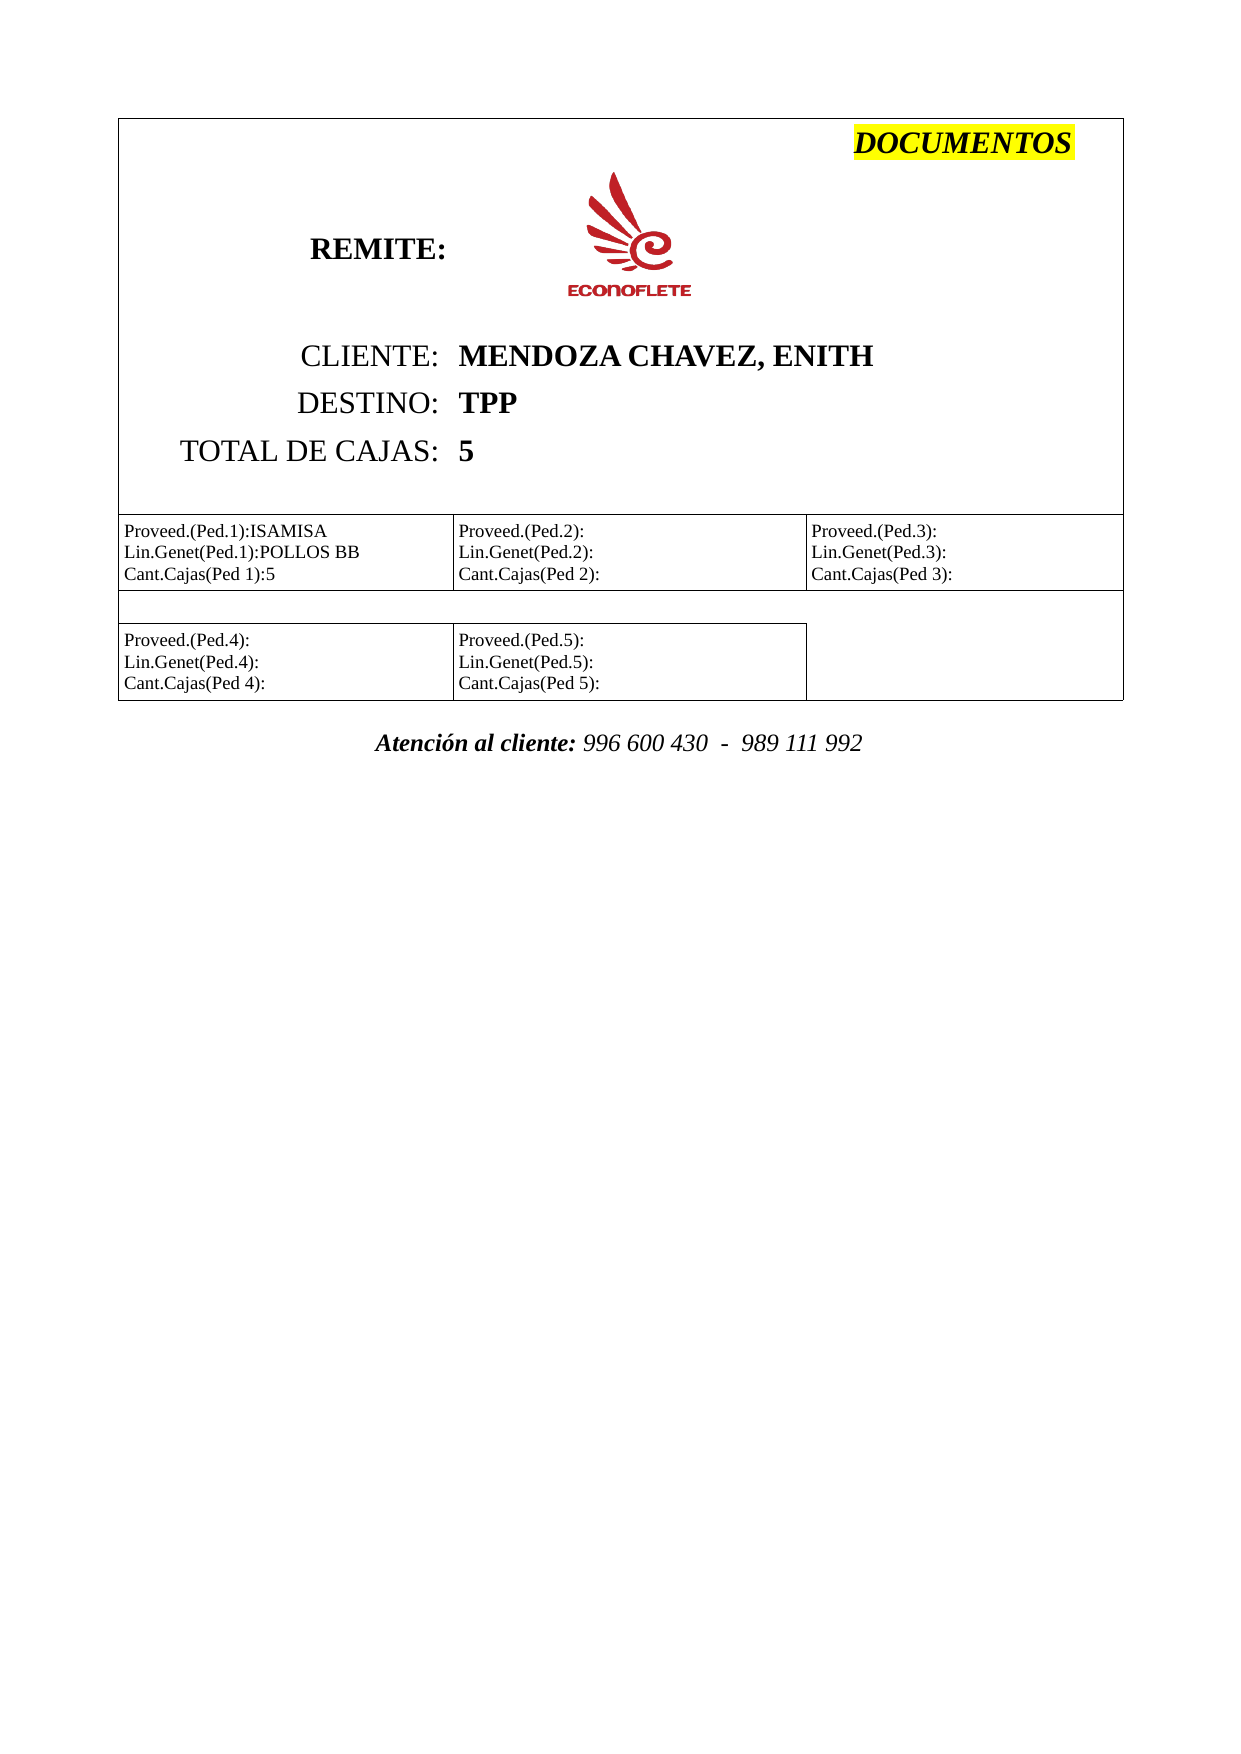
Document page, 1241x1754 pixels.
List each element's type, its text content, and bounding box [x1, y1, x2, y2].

table_cell [453, 591, 806, 623]
text Atención al cliente: 996 600 430 - 989 111 992 [118, 728, 1122, 757]
table_cell [453, 166, 806, 332]
picture [552, 171, 707, 297]
table_cell Proveed.(Ped.4): Lin.Genet(Ped.4): Cant.Cajas(Ped 4): [119, 624, 453, 699]
table_cell TOTAL DE CAJAS: [119, 426, 453, 474]
table_cell [806, 166, 1123, 332]
table_cell Proveed.(Ped.5): Lin.Genet(Ped.5): Cant.Cajas(Ped 5): [454, 624, 806, 699]
table_cell [119, 474, 453, 514]
table_cell Proveed.(Ped.3): Lin.Genet(Ped.3): Cant.Cajas(Ped 3): [807, 515, 1123, 590]
table_cell TPP [453, 379, 806, 426]
table_cell REMITE: [119, 166, 453, 332]
table_header [119, 119, 453, 166]
table_cell MENDOZA CHAVEZ, ENITH [453, 332, 1123, 379]
table_cell [807, 623, 1123, 699]
table_header DOCUMENTOS [806, 119, 1123, 166]
table_header [453, 119, 806, 166]
table_cell 5 [453, 426, 1123, 474]
table_cell CLIENTE: [119, 332, 453, 379]
table_cell [806, 591, 1123, 623]
table_cell [806, 379, 1123, 426]
table_cell [453, 474, 806, 514]
table_cell Proveed.(Ped.2): Lin.Genet(Ped.2): Cant.Cajas(Ped 2): [454, 515, 806, 590]
table_cell [119, 591, 453, 623]
table_cell Proveed.(Ped.1):ISAMISA Lin.Genet(Ped.1):POLLOS BB Cant.Cajas(Ped 1):5 [119, 515, 453, 590]
table_cell DESTINO: [119, 379, 453, 426]
table_cell [806, 474, 1123, 514]
